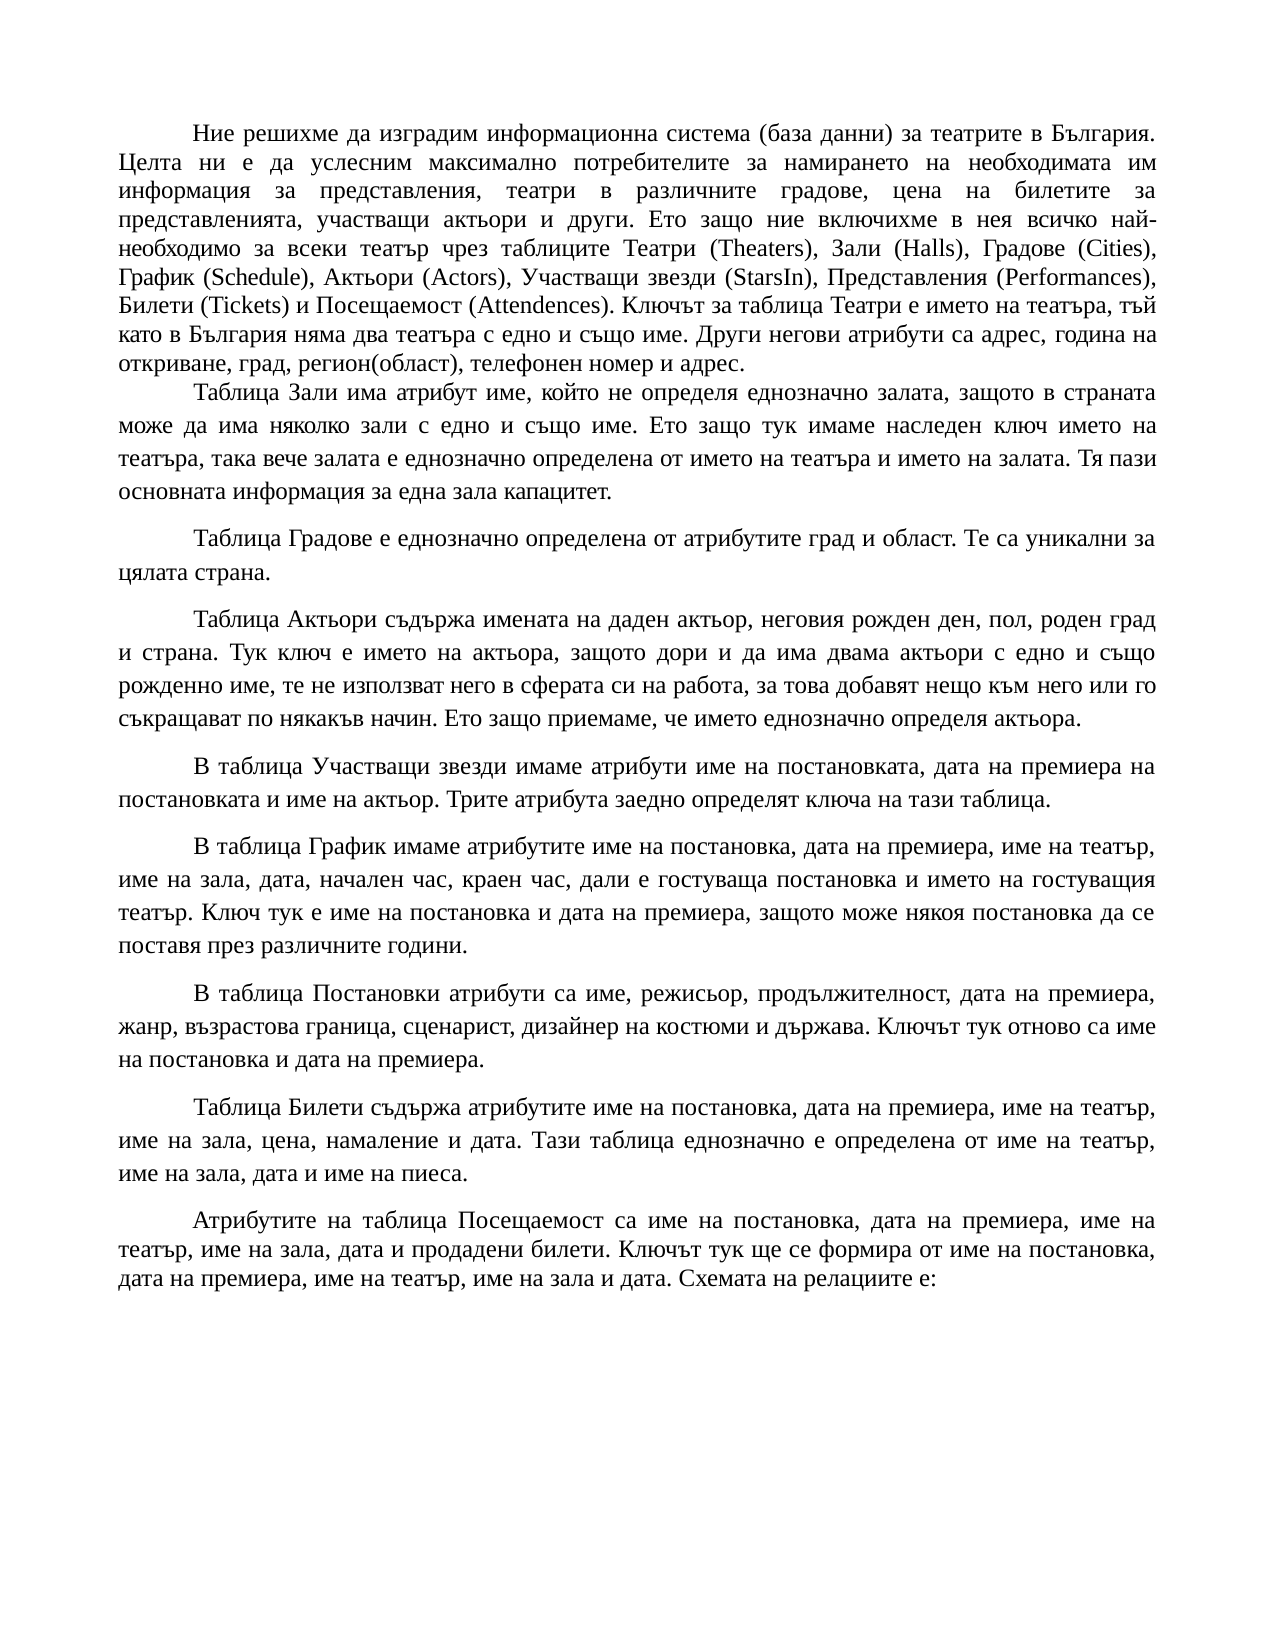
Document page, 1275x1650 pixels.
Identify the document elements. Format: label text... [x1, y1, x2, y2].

text Ние решихме да изградим информационна система (база данни) за театрите в България. Целта ни е да услесним максимално потребителите за намирането на необходимата им информация за представления, театри в различните градове, цена на билетите за представленията, участващи актьори и други. Ето защо ние включихме в нея всичко най- необходимо за всеки театър чрез таблиците Театри (Theaters), Зали (Halls), Градове (Cities), График (Schedule), Актьори (Actors), Участващи звезди (StarsIn), Представления (Performances), Билети (Tickets) и Посещаемост (Attendences). Ключът за таблица Театри е името на театъра, тъй като в България няма два театъра с едно и също име. Други негови атрибути са адрес, година на откриване, град, регион(област), телефонен номер и адрес. [118, 118, 1157, 377]
text Таблица Актьори съдържа имената на даден актьор, неговия рожден ден, пол, роден град и страна. Тук ключ е името на актьора, защото дори и да има двама актьори с едно и също рожденно име, те не използват него в сферата си на работа, за това добавят нещо към него или го съкращават по някакъв начин. Ето защо приемаме, че името еднозначно определя актьора. [118, 604, 1157, 732]
text Таблица Градове е еднозначно определена от атрибутите град и област. Те са уникални за цялата страна. [118, 523, 1157, 585]
text В таблица Постановки атрибути са име, режисьор, продължителност, дата на премиера, жанр, възрастова граница, сценарист, дизайнер на костюми и държава. Ключът тук отново са име на постановка и дата на премиера. [118, 978, 1157, 1073]
text Таблица Билети съдържа атрибутите име на постановка, дата на премиера, име на театър, име на зала, цена, намаление и дата. Тази таблица еднозначно е определена от име на театър, име на зала, дата и име на пиеса. [118, 1092, 1157, 1187]
text Таблица Зали има атрибут име, който не определя еднозначно залата, защото в страната може да има няколко зали с едно и също име. Ето защо тук имаме наследен ключ името на театъра, така вече залата е еднозначно определена от името на театъра и името на залата. Тя пази основната информация за една зала капацитет. [118, 377, 1157, 505]
text В таблица График имаме атрибутите име на постановка, дата на премиера, име на театър, име на зала, дата, начален час, краен час, дали е гостуваща постановка и името на гостуващия театър. Ключ тук е име на постановка и дата на премиера, защото може някоя постановка да се поставя през различните години. [118, 831, 1157, 959]
text В таблица Участващи звезди имаме атрибути име на постановката, дата на премиера на постановката и име на актьор. Трите атрибута заедно определят ключа на тази таблица. [118, 751, 1157, 813]
text Атрибутите на таблица Посещаемост са име на постановка, дата на премиера, име на театър, име на зала, дата и продадени билети. Ключът тук ще се формира от име на постановка, дата на премиера, име на театър, име на зала и дата. Схемата на релациите е: [118, 1205, 1157, 1292]
